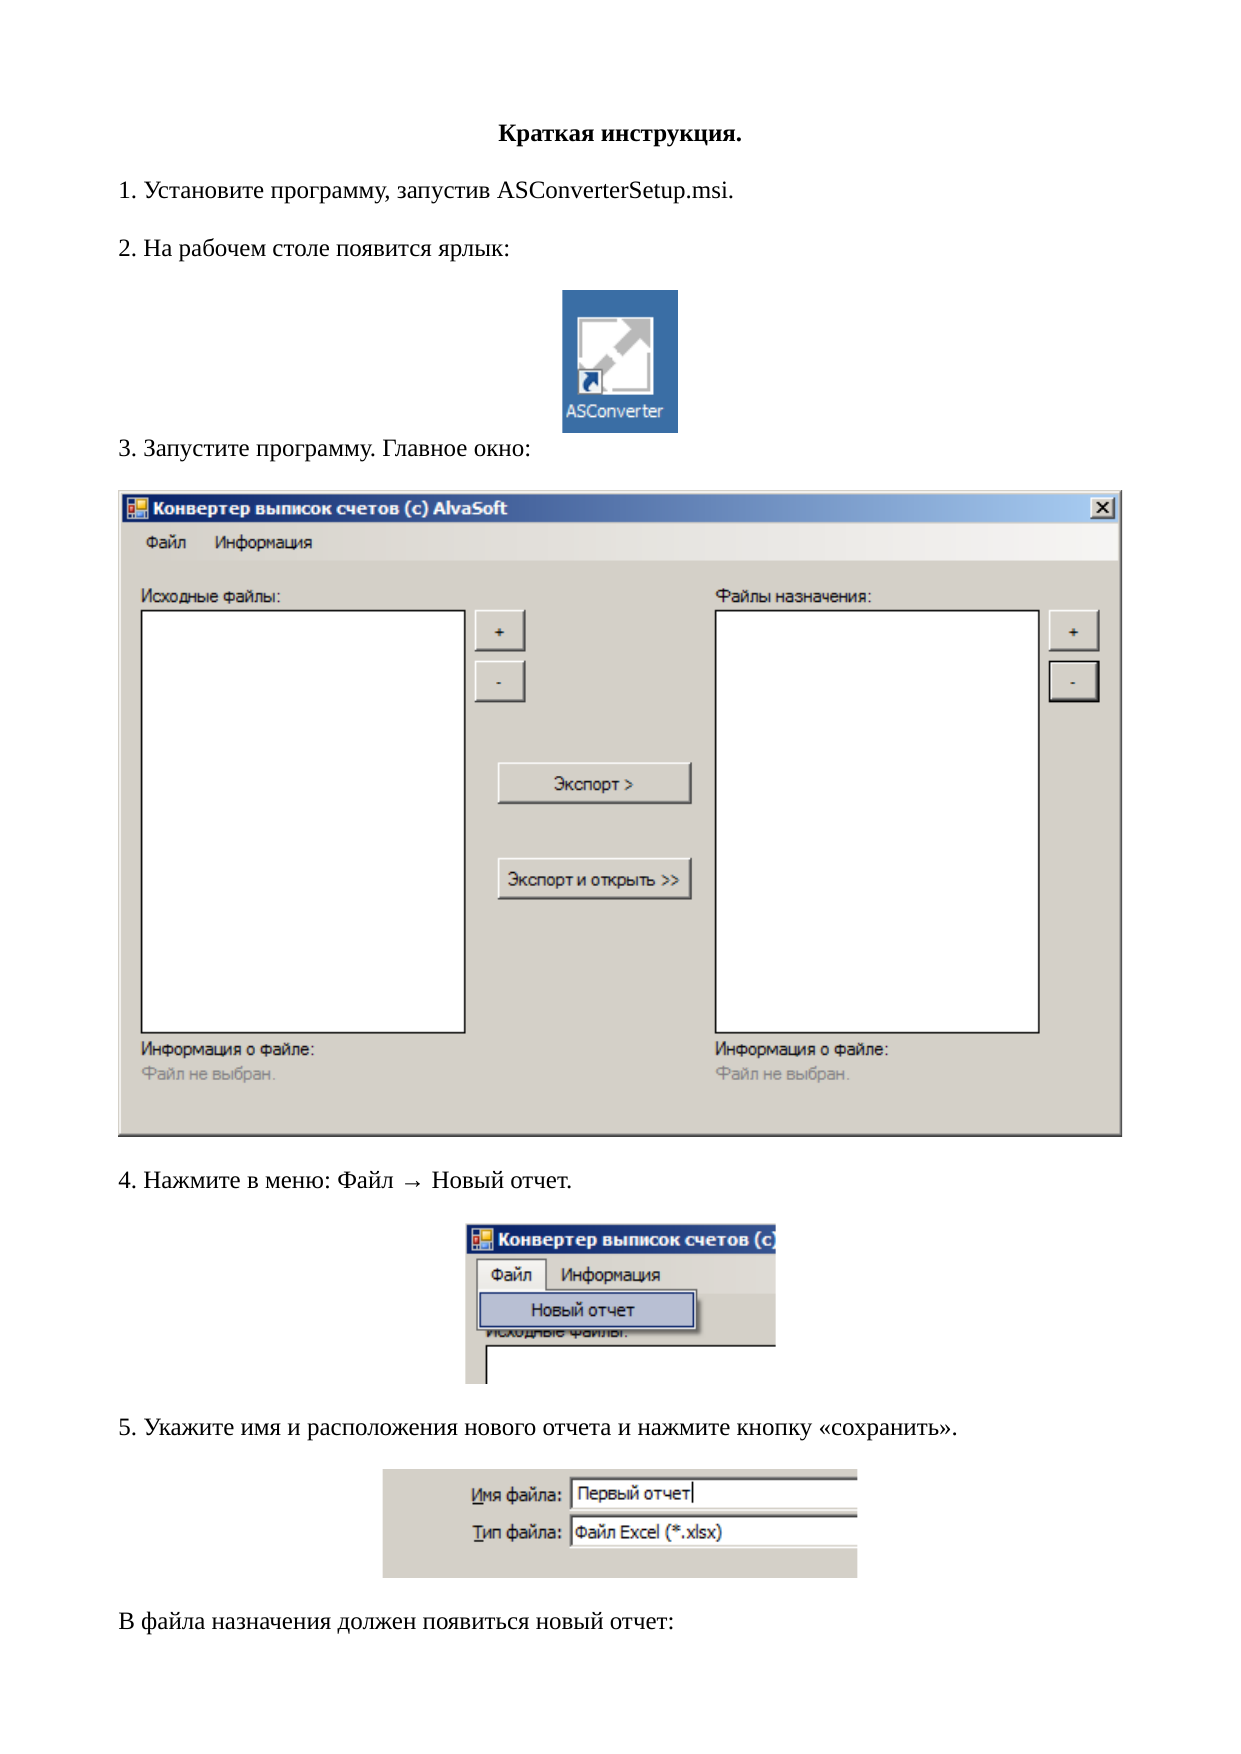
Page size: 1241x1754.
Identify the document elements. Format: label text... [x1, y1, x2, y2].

picture [118, 490, 1123, 1137]
text 4. Нажмите в меню: Файл → Новый отчет. [118, 1165, 1122, 1194]
text Краткая инструкция. [118, 118, 1122, 147]
text 3. Запустите программу. Главное окно: [118, 291, 1122, 462]
text 1. Установите программу, запустив ASConverterSetup.msi. [118, 176, 1122, 204]
text 5. Укажите имя и расположения нового отчета и нажмите кнопку «сохранить». [118, 1412, 1122, 1441]
text В файла назначения должен появиться новый отчет: [118, 1606, 1122, 1635]
text 2. На рабочем столе появится ярлык: [118, 233, 1122, 262]
